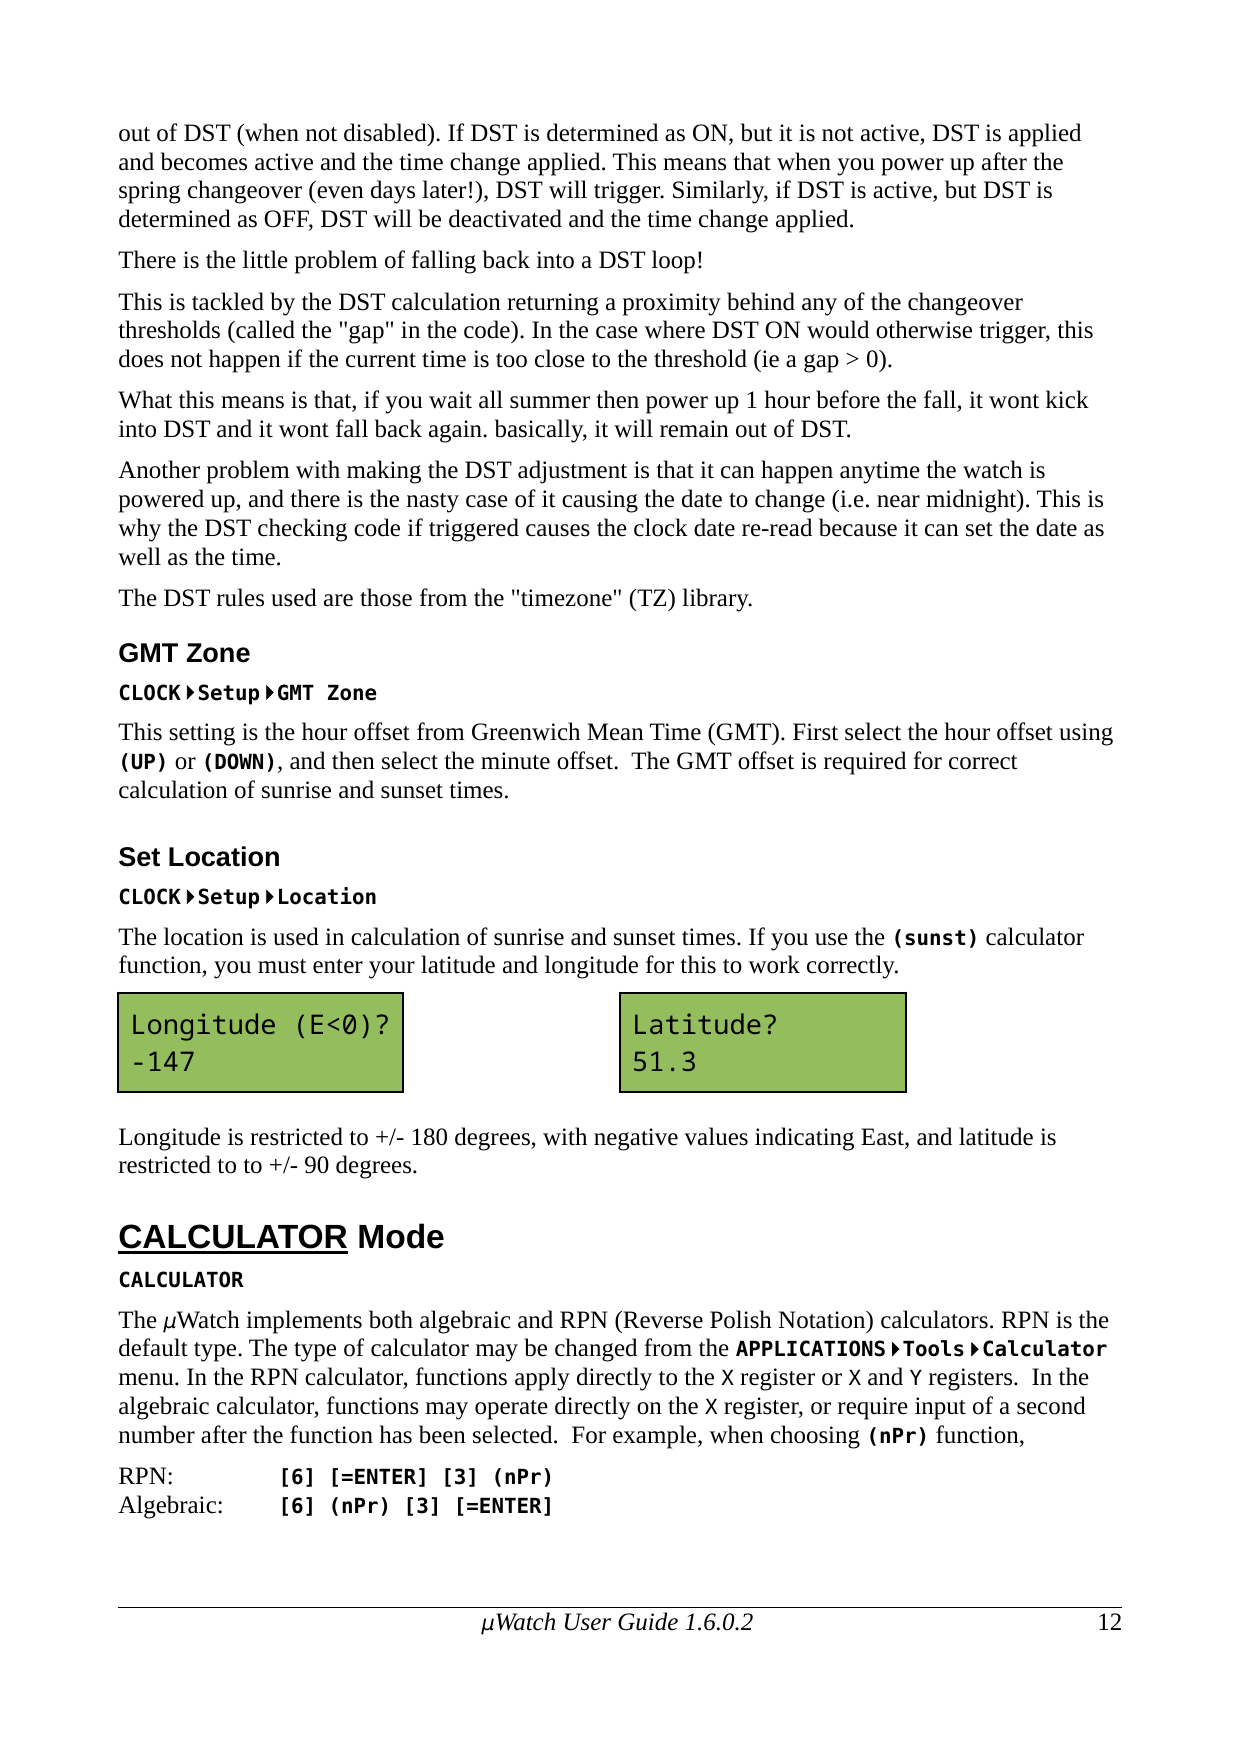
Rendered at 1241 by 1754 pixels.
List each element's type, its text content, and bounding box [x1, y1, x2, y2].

text This setting is the hour offset from Greenwich Mean Time (GMT). First select the hour offset using (UP) or (DOWN), and then select the minute offset. The GMT offset is required for correct calculation of sunrise and sunset times. [118, 717, 1122, 804]
text out of DST (when not disabled). If DST is determined as ON, but it is not active, DST is applied and becomes active and the time change applied. This means that when you power up after the spring changeover (even days later!), DST will trigger. Similarly, if DST is active, but DST is determined as OFF, DST will be deactivated and the time change applied. [118, 118, 1122, 233]
table_header Longitude (E<0)? -147 [119, 994, 402, 1091]
text RPN: [6] [=ENTER] [3] (nPr) Algebraic: [6] (nPr) [3] [=ENTER] [118, 1461, 1122, 1518]
text Another problem with making the DST adjustment is that it can happen anytime the watch is powered up, and there is the nasty case of it causing the date to change (i.e. near midnight). This is why the DST checking code if triggered causes the clock date re-read because it can set the date as well as the time. [118, 456, 1122, 571]
subtitle GMT Zone [118, 637, 1122, 668]
text What this means is that, if you wait all summer then power up 1 hour before the fall, it wont kick into DST and it wont fall back again. basically, it will remain out of DST. [118, 386, 1122, 443]
text CLOCKSetupGMT Zone [118, 681, 1122, 705]
text The location is used in calculation of sunrise and sunset times. If you use the (sunst) calculator function, you must enter your latitude and longitude for this to work correctly. [118, 922, 1122, 979]
text CALCULATOR [118, 1268, 1122, 1292]
table_header Latitude? 51.3 [621, 994, 905, 1091]
text The μWatch implements both algebraic and RPN (Reverse Polish Notation) calculators. RPN is the default type. The type of calculator may be changed from the APPLICATIONSToolsCalculator menu. In the RPN calculator, functions apply directly to the X register or X and Y registers. In the algebraic calculator, functions may operate directly on the X register, or require input of a second number after the function has been selected. For example, when choosing (nPr) function, [118, 1305, 1122, 1448]
text This is tackled by the DST calculation returning a proximity behind any of the changeover thresholds (called the "gap" in the code). In the case where DST ON would otherwise trigger, this does not happen if the current time is too close to the threshold (ie a gap > 0). [118, 287, 1122, 373]
subtitle Set Location [118, 841, 1122, 872]
text Longitude is restricted to +/- 180 degrees, with negative values indicating East, and latitude is restricted to to +/- 90 degrees. [118, 1122, 1122, 1179]
text There is the little problem of falling back into a DST loop! [118, 246, 1122, 274]
text CLOCKSetupLocation [118, 885, 1122, 909]
text The DST rules used are those from the "timezone" (TZ) library. [118, 583, 1122, 612]
subtitle CALCULATOR Mode [118, 1217, 1122, 1256]
